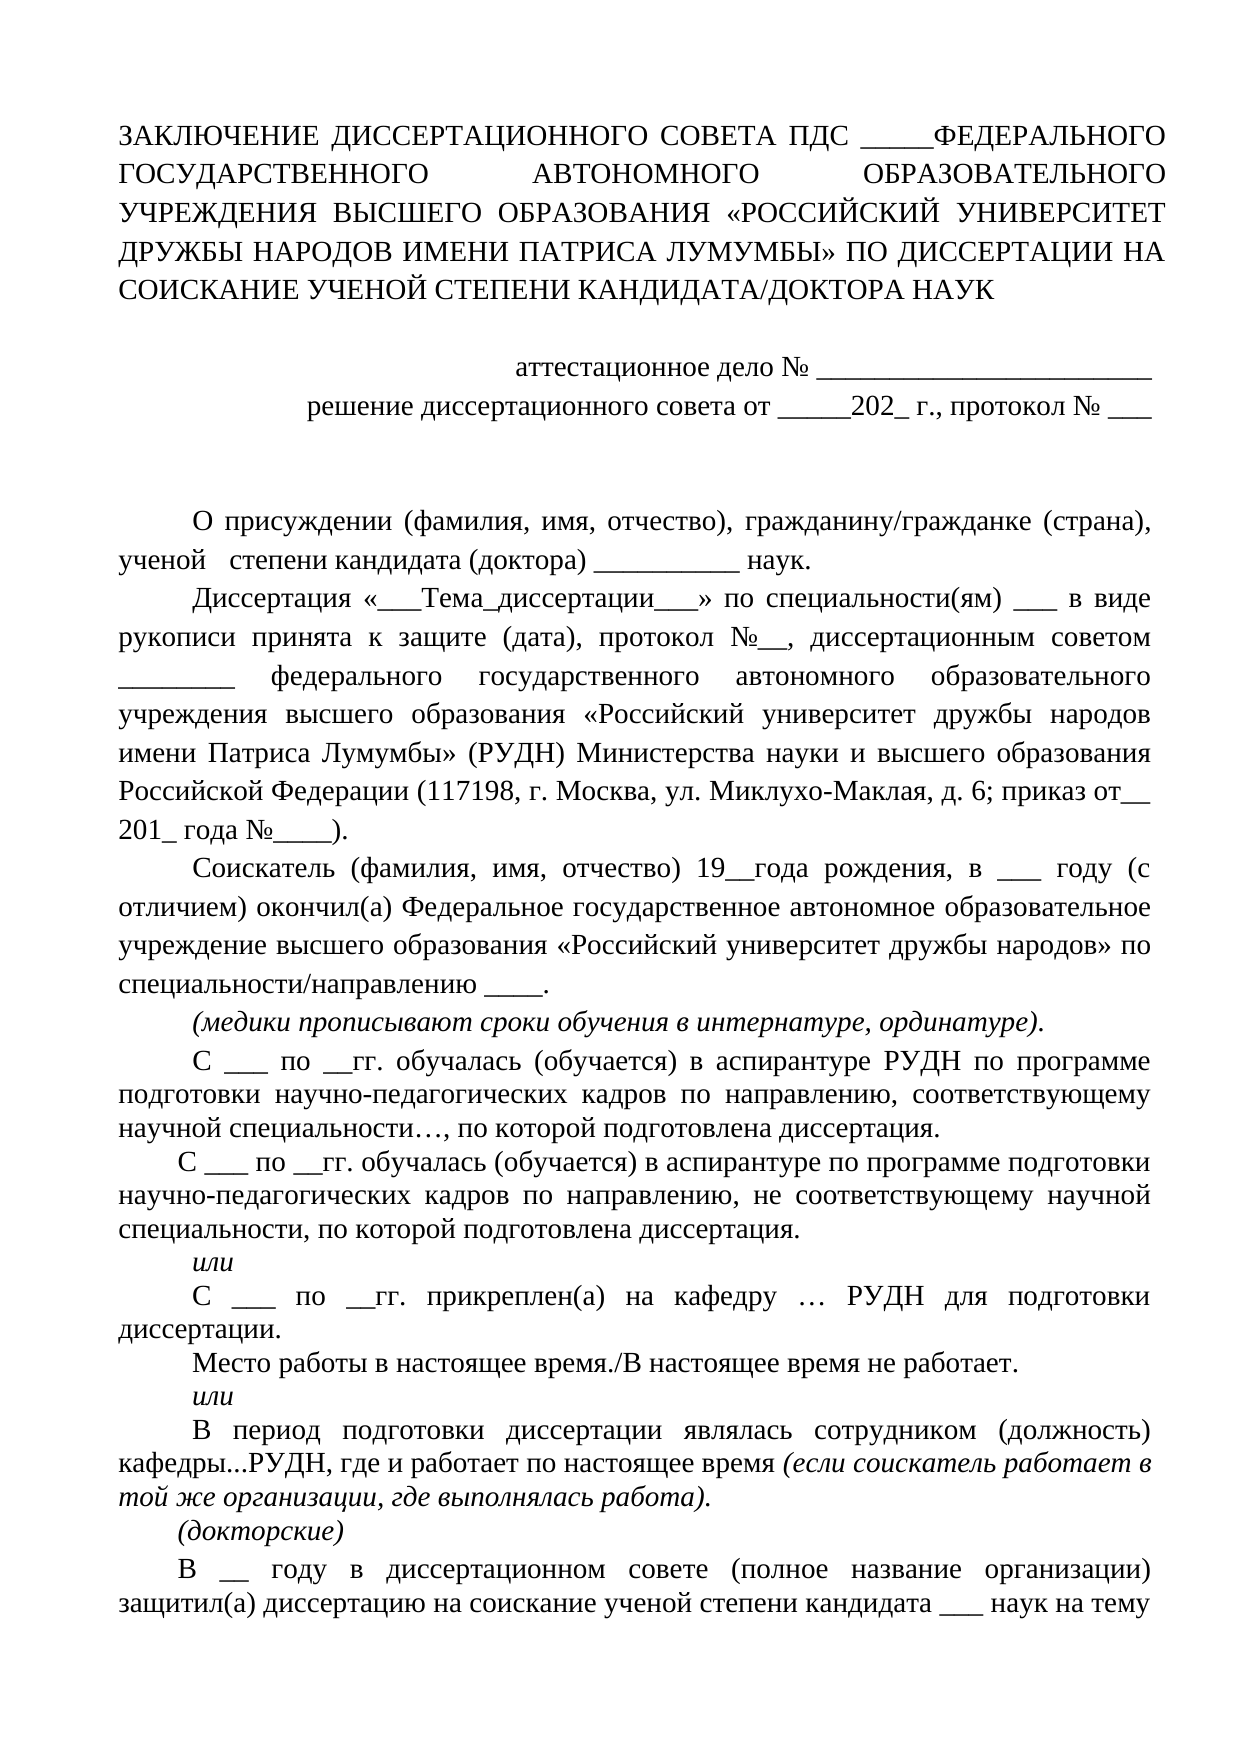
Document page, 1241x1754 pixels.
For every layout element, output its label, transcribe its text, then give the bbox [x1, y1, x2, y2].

text Место работы в настоящее время./В настоящее время не работает. [118, 1345, 1152, 1378]
text С ___ по __гг. прикреплен(а) на кафедру … РУДН для подготовки диссертации. [118, 1278, 1152, 1345]
text С ___ по __гг. обучалась (обучается) в аспирантуре по программе подготовки научно-педагогических кадров по направлению, не соответствующему научной специальности, по которой подготовлена диссертация. [118, 1144, 1152, 1244]
text или [118, 1244, 1152, 1278]
text Диссертация «___Тема_диссертации___» по специальности(ям) ___ в виде рукописи принята к защите (дата), протокол №__, диссертационным советом ________ федерального государственного автономного образовательного учреждения высшего образования «Российский университет дружбы народов имени Патриса Лумумбы» (РУДН) Министерства науки и высшего образования Российской Федерации (117198, г. Москва, ул. Миклухо-Маклая, д. 6; приказ от__ 201_ года №____). [118, 581, 1152, 845]
text С ___ по __гг. обучалась (обучается) в аспирантуре РУДН по программе подготовки научно-педагогических кадров по направлению, соответствующему научной специальности…, по которой подготовлена диссертация. [118, 1043, 1152, 1144]
text Соискатель (фамилия, имя, отчество) 19__года рождения, в ___ году (с отличием) окончил(а) Федеральное государственное автономное образовательное учреждение высшего образования «Российский университет дружбы народов» по специальности/направлению ____. [118, 850, 1152, 999]
text В __ году в диссертационном совете (полное название организации) защитил(а) диссертацию на соискание ученой степени кандидата ___ наук на тему [118, 1551, 1152, 1618]
text О присуждении (фамилия, имя, отчество), гражданину/гражданке (страна), ученой степени кандидата (доктора) __________ наук. [118, 503, 1152, 576]
text (медики прописывают сроки обучения в интернатуре, ординатуре). [118, 1004, 1152, 1038]
text аттестационное дело № _______________________ [118, 349, 1152, 383]
text решение диссертационного совета от _____202_ г., протокол № ___ [118, 388, 1152, 421]
text или [118, 1378, 1152, 1412]
text ЗАКЛЮЧЕНИЕ ДИССЕРТАЦИОННОГО СОВЕТА ПДС _____ФЕДЕРАЛЬНОГО ГОСУДАРСТВЕННОГО АВТОНОМНОГО ОБРАЗОВАТЕЛЬНОГО УЧРЕЖДЕНИЯ ВЫСШЕГО ОБРАЗОВАНИЯ «РОССИЙСКИЙ УНИВЕРСИТЕТ ДРУЖБЫ НАРОДОВ ИМЕНИ ПАТРИСА ЛУМУМБЫ» ПО ДИССЕРТАЦИИ НА СОИСКАНИЕ УЧЕНОЙ СТЕПЕНИ КАНДИДАТА/ДОКТОРА НАУК [118, 118, 1167, 306]
text (докторские) [118, 1513, 1152, 1546]
text В период подготовки диссертации являлась сотрудником (должность) кафедры...РУДН, где и работает по настоящее время (если соискатель работает в той же организации, где выполнялась работа). [118, 1412, 1152, 1513]
